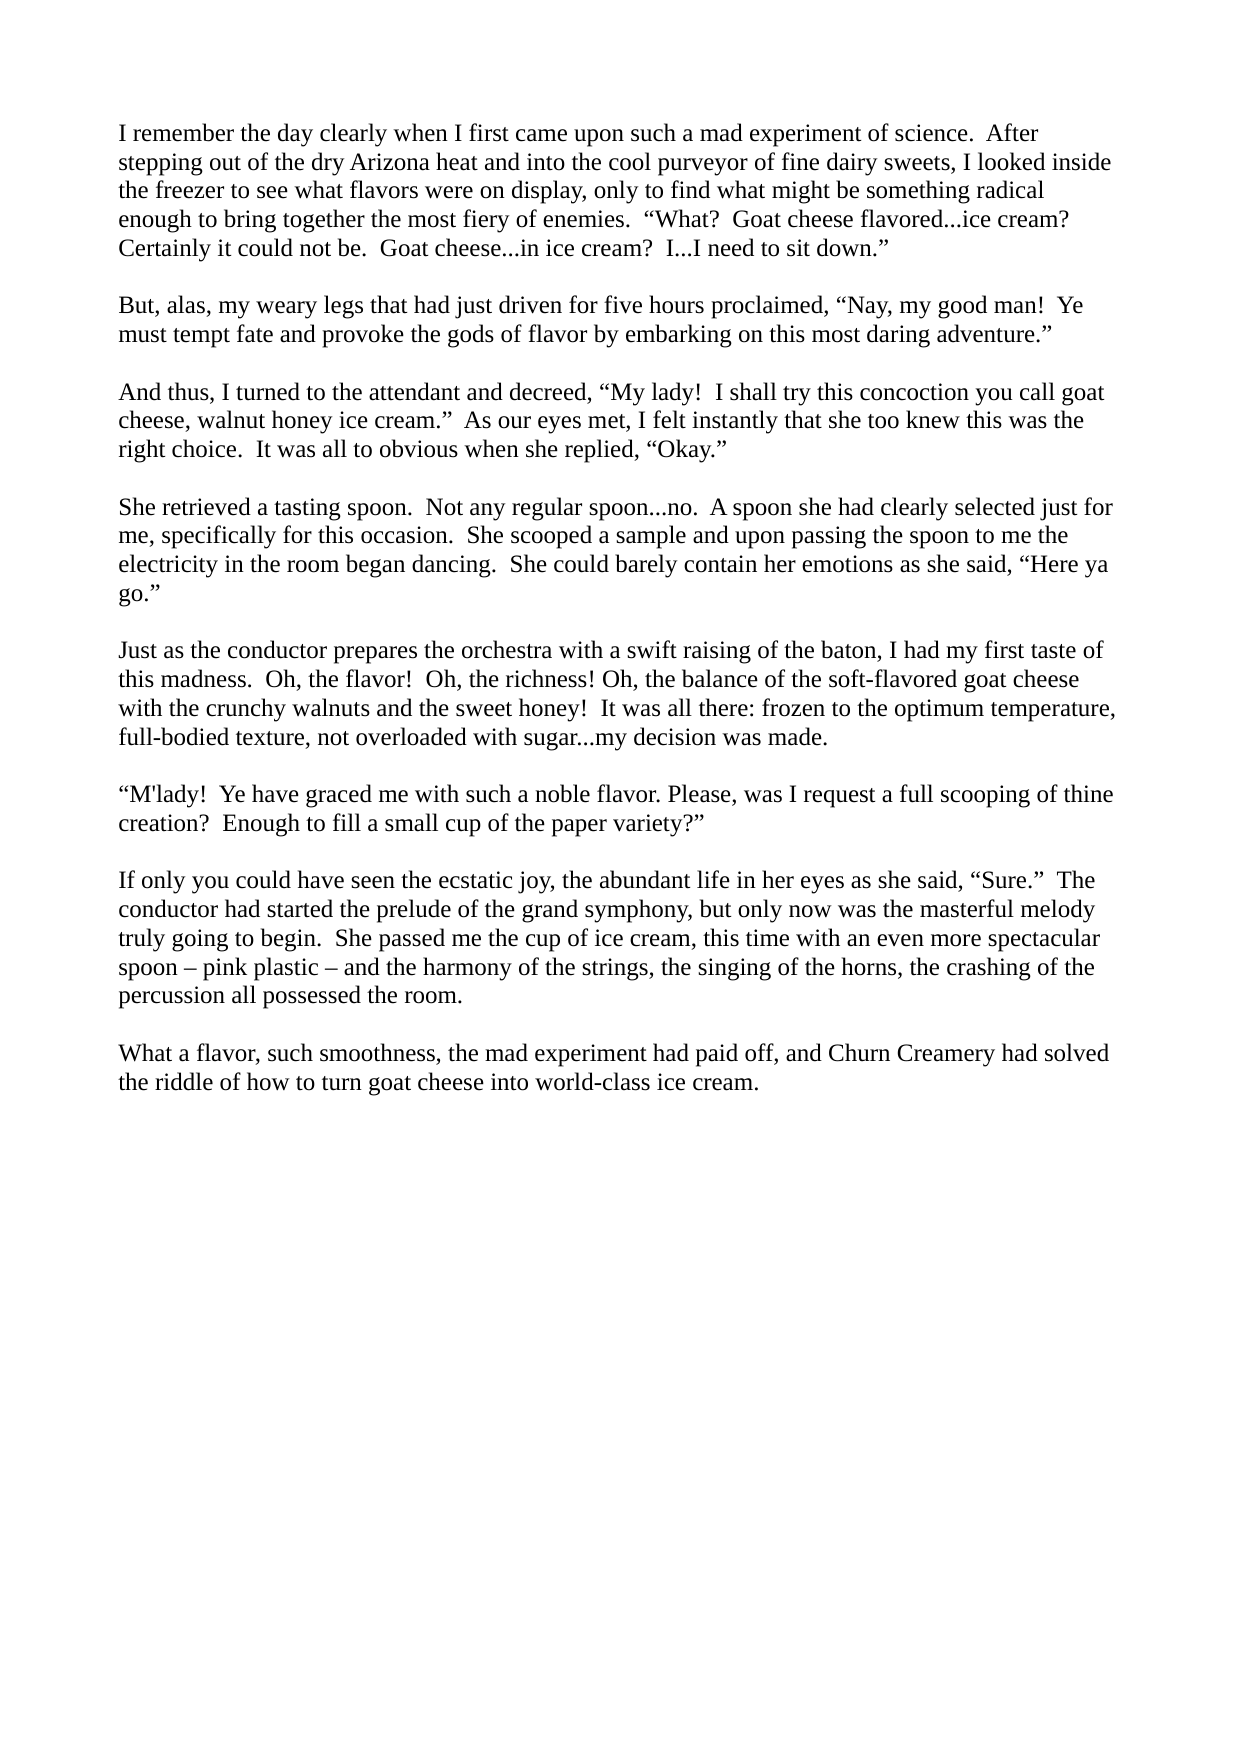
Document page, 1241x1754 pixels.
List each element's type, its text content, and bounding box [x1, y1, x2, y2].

text “M'lady! Ye have graced me with such a noble flavor. Please, was I request a full scooping of thine creation? Enough to fill a small cup of the paper variety?” [118, 779, 1122, 837]
text She retrieved a tasting spoon. Not any regular spoon...no. A spoon she had clearly selected just for me, specifically for this occasion. She scooped a sample and upon passing the spoon to me the electricity in the room began dancing. She could barely contain her emotions as she said, “Here ya go.” [118, 492, 1122, 607]
text But, alas, my weary legs that had just driven for five hours proclaimed, “Nay, my good man! Ye must tempt fate and provoke the gods of flavor by embarking on this most daring adventure.” [118, 291, 1122, 348]
text If only you could have seen the ecstatic joy, the abundant life in her eyes as she said, “Sure.” The conductor had started the prelude of the grand symphony, but only now was the masterful melody truly going to begin. She passed me the cup of ice cream, this time with an even more spectacular spoon – pink plastic – and the harmony of the strings, the singing of the horns, the crashing of the percussion all possessed the room. [118, 866, 1122, 1009]
text What a flavor, such smoothness, the mad experiment had paid off, and Churn Creamery had solved the riddle of how to turn goat cheese into world-class ice cream. [118, 1038, 1122, 1096]
text Just as the conductor prepares the orchestra with a swift raising of the baton, I had my first taste of this madness. Oh, the flavor! Oh, the richness! Oh, the balance of the soft-flavored goat cheese with the crunchy walnuts and the sweet honey! It was all there: frozen to the optimum temperature, full-bodied texture, not overloaded with sugar...my decision was made. [118, 636, 1122, 751]
text I remember the day clearly when I first came upon such a mad experiment of science. After stepping out of the dry Arizona heat and into the cool purveyor of fine dairy sweets, I looked inside the freezer to see what flavors were on display, only to find what might be something radical enough to bring together the most fiery of enemies. “What? Goat cheese flavored...ice cream? Certainly it could not be. Goat cheese...in ice cream? I...I need to sit down.” [118, 118, 1122, 262]
text And thus, I turned to the attendant and decreed, “My lady! I shall try this concoction you call goat cheese, walnut honey ice cream.” As our eyes met, I felt instantly that she too knew this was the right choice. It was all to obvious when she replied, “Okay.” [118, 377, 1122, 463]
